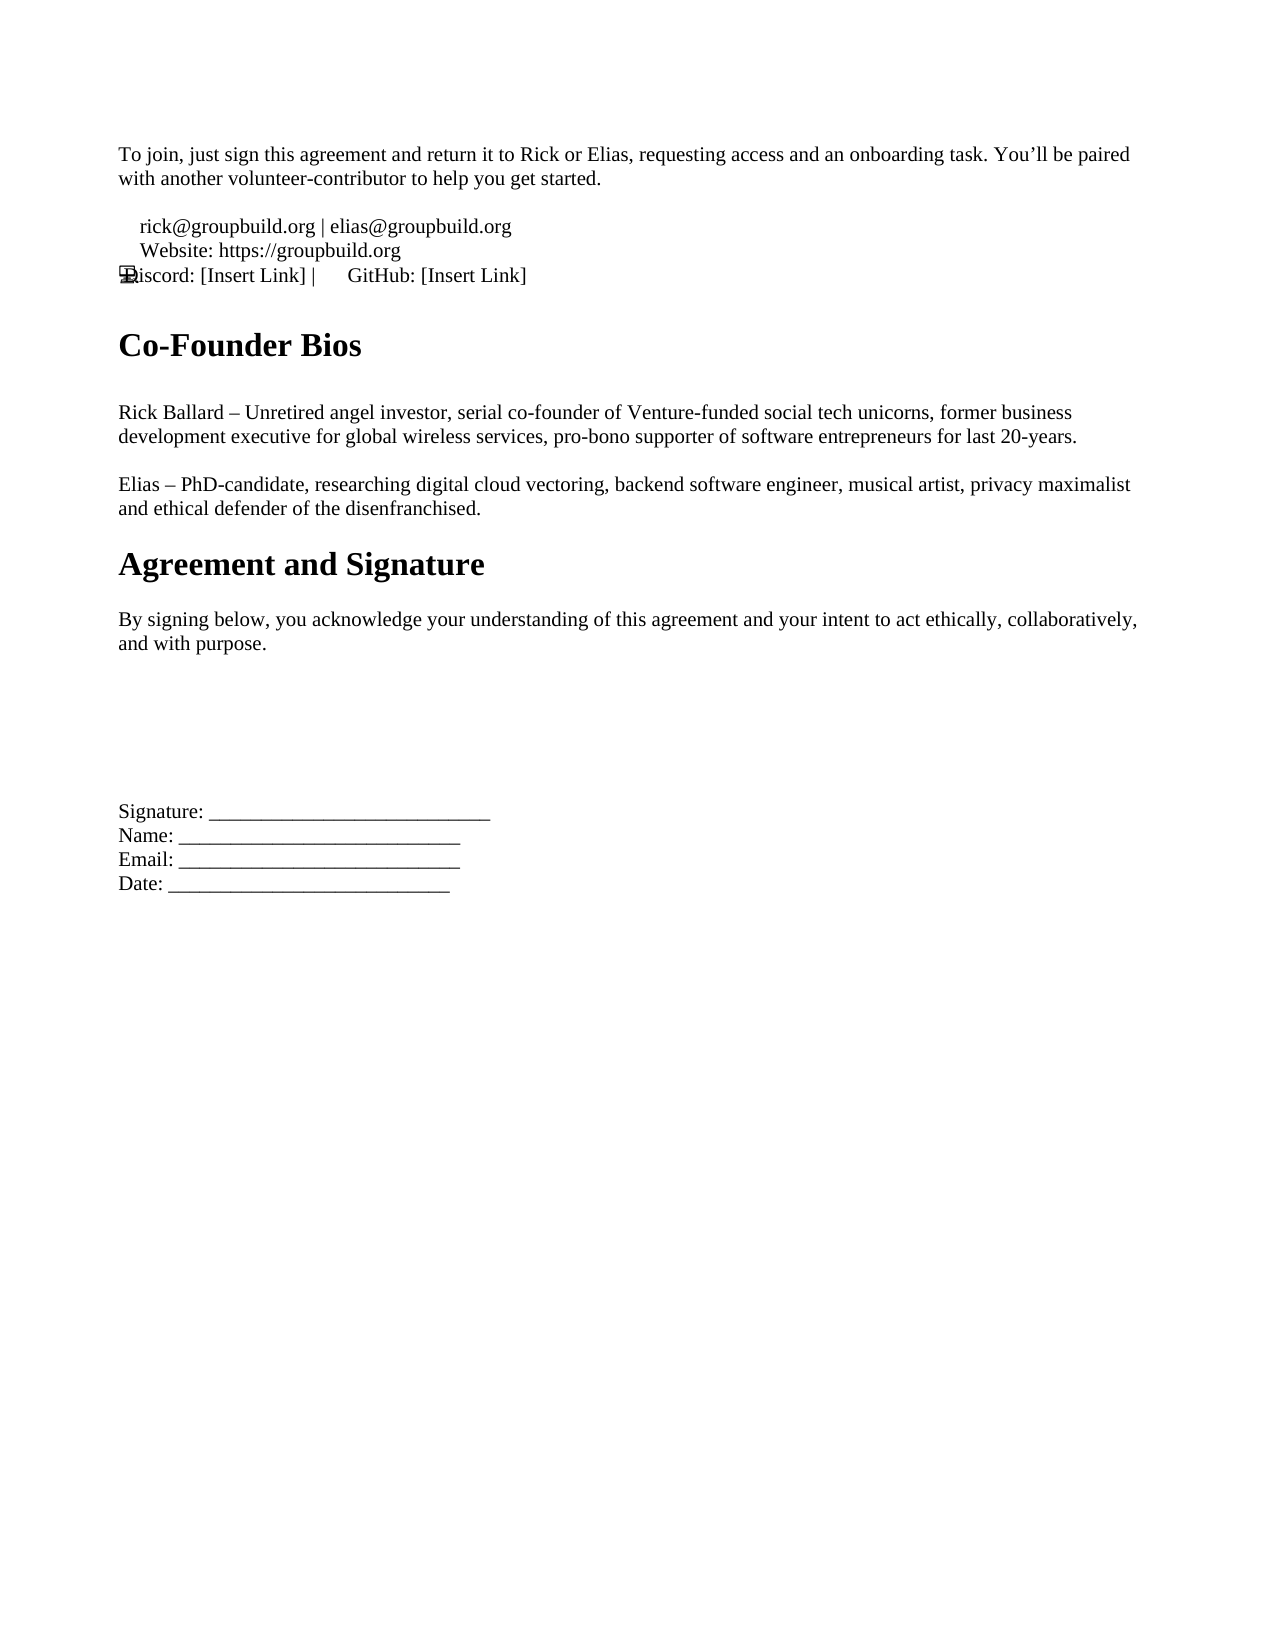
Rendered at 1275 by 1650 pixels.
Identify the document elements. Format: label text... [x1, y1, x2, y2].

text By signing below, you acknowledge your understanding of this agreement and your intent to act ethically, collaboratively, and with purpose. [118, 607, 1157, 655]
text Date: ___________________________ [118, 871, 1157, 895]
text 📧 rick@groupbuild.org | elias@groupbuild.org [118, 214, 1157, 238]
subtitle Agreement and Signature [118, 544, 1157, 582]
text Signature: ___________________________ [118, 799, 1157, 823]
text 💬 Discord: [Insert Link] | 💻 GitHub: [Insert Link] [118, 262, 1157, 287]
text 🔗 Website: https://groupbuild.org [118, 238, 1157, 262]
text To join, just sign this agreement and return it to Rick or Elias, requesting access and an onboarding task. You’ll be paired with another volunteer-contributor to help you get started. [118, 142, 1157, 190]
text Name: ___________________________ [118, 823, 1157, 847]
text Email: ___________________________ [118, 847, 1157, 871]
text Rick Ballard – Unretired angel investor, serial co-founder of Venture-funded social tech unicorns, former business development executive for global wireless services, pro-bono supporter of software entrepreneurs for last 20-years. [118, 400, 1157, 448]
text Elias – PhD-candidate, researching digital cloud vectoring, backend software engineer, musical artist, privacy maximalist and ethical defender of the disenfranchised. [118, 472, 1157, 520]
subtitle Co-Founder Bios [118, 325, 1157, 363]
